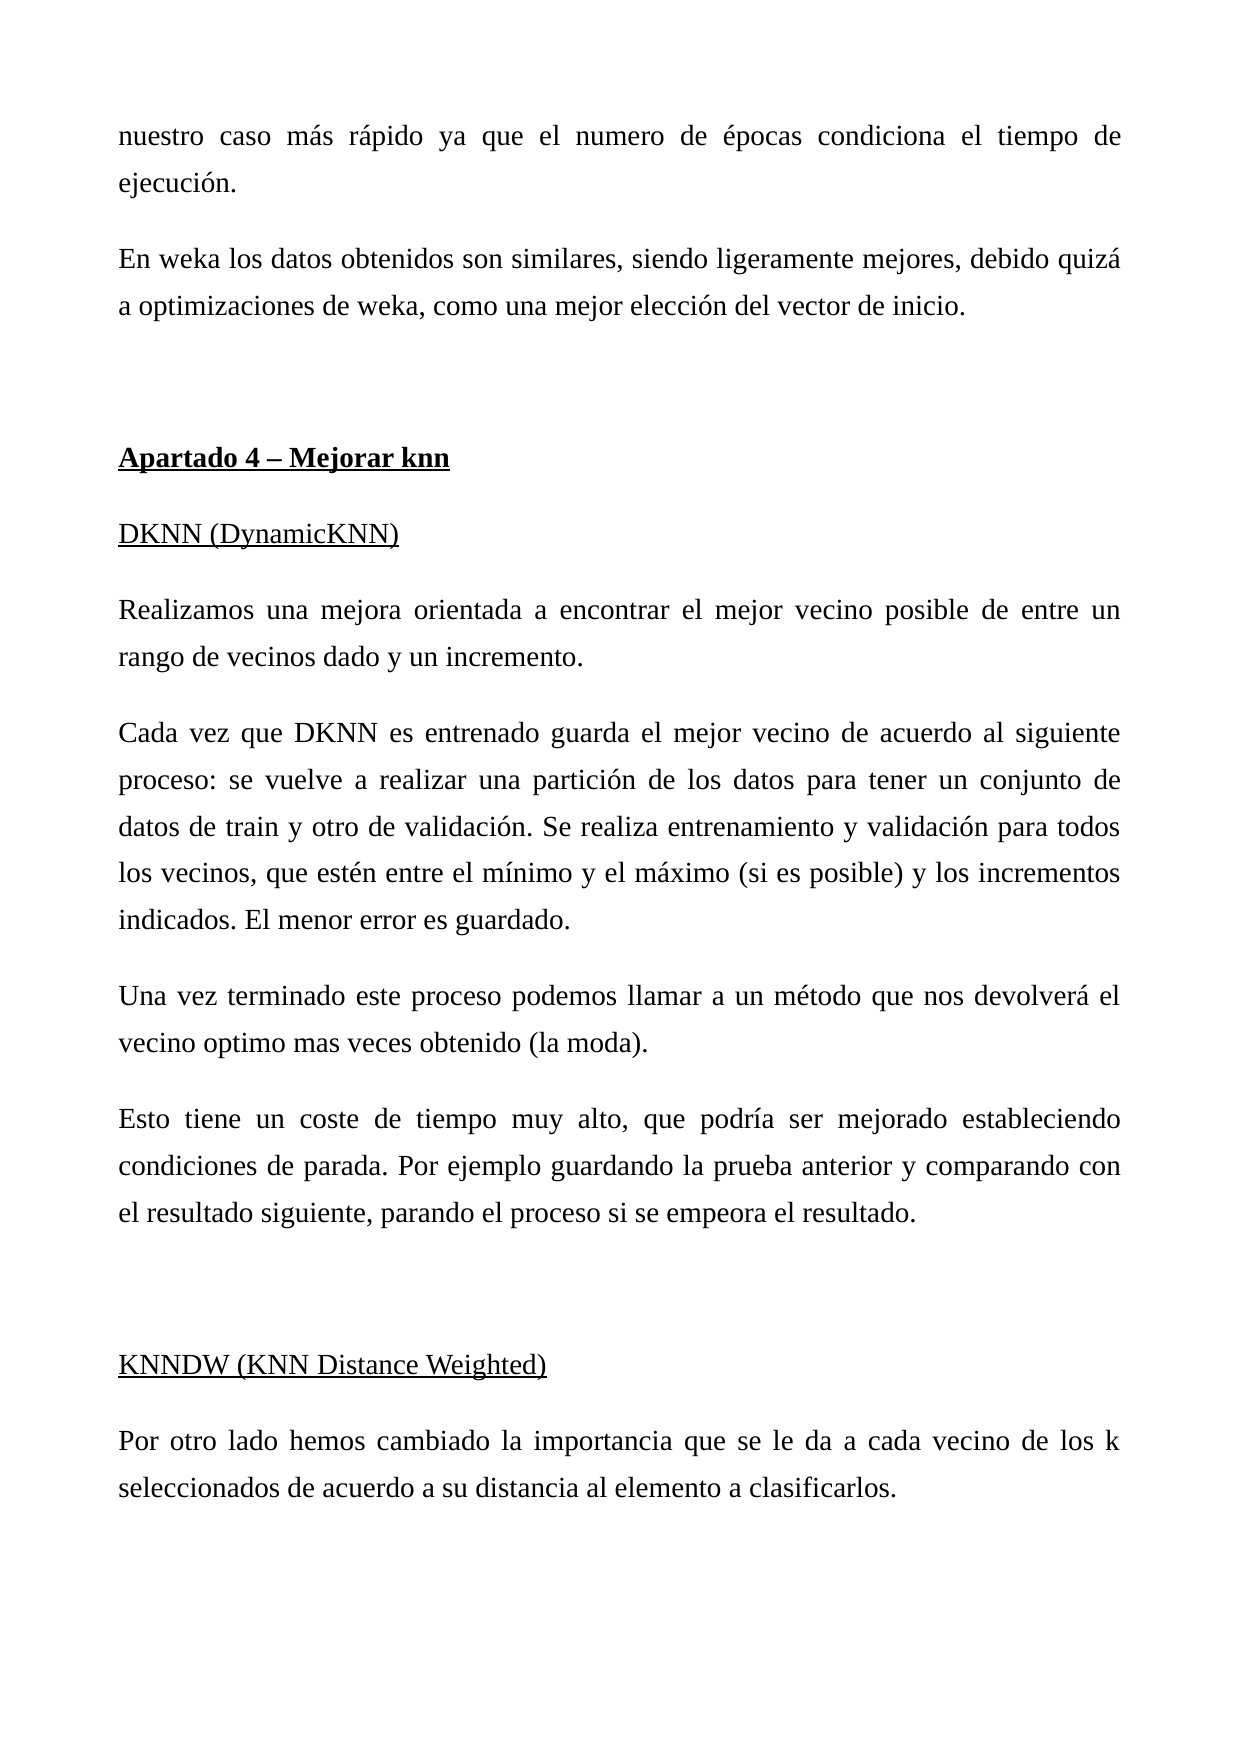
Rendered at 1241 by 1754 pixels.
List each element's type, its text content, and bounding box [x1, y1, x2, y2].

text DKNN (DynamicKNN) [118, 516, 1122, 549]
text Esto tiene un coste de tiempo muy alto, que podría ser mejorado estableciendo condiciones de parada. Por ejemplo guardando la prueba anterior y comparando con el resultado siguiente, parando el proceso si se empeora el resultado. [118, 1101, 1122, 1229]
text KNNDW (KNN Distance Weighted) [118, 1347, 1122, 1381]
text Por otro lado hemos cambiado la importancia que se le da a cada vecino de los k seleccionados de acuerdo a su distancia al elemento a clasificarlos. [118, 1423, 1122, 1504]
text Cada vez que DKNN es entrenado guarda el mejor vecino de acuerdo al siguiente proceso: se vuelve a realizar una partición de los datos para tener un conjunto de datos de train y otro de validación. Se realiza entrenamiento y validación para todos los vecinos, que estén entre el mínimo y el máximo (si es posible) y los incrementos indicados. El menor error es guardado. [118, 715, 1122, 936]
text Una vez terminado este proceso podemos llamar a un método que nos devolverá el vecino optimo mas veces obtenido (la moda). [118, 978, 1122, 1059]
text nuestro caso más rápido ya que el numero de épocas condiciona el tiempo de ejecución. [118, 118, 1122, 198]
text Apartado 4 – Mejorar knn [118, 440, 1122, 473]
text Realizamos una mejora orientada a encontrar el mejor vecino posible de entre un rango de vecinos dado y un incremento. [118, 592, 1122, 672]
text En weka los datos obtenidos son similares, siendo ligeramente mejores, debido quizá a optimizaciones de weka, como una mejor elección del vector de inicio. [118, 241, 1122, 321]
